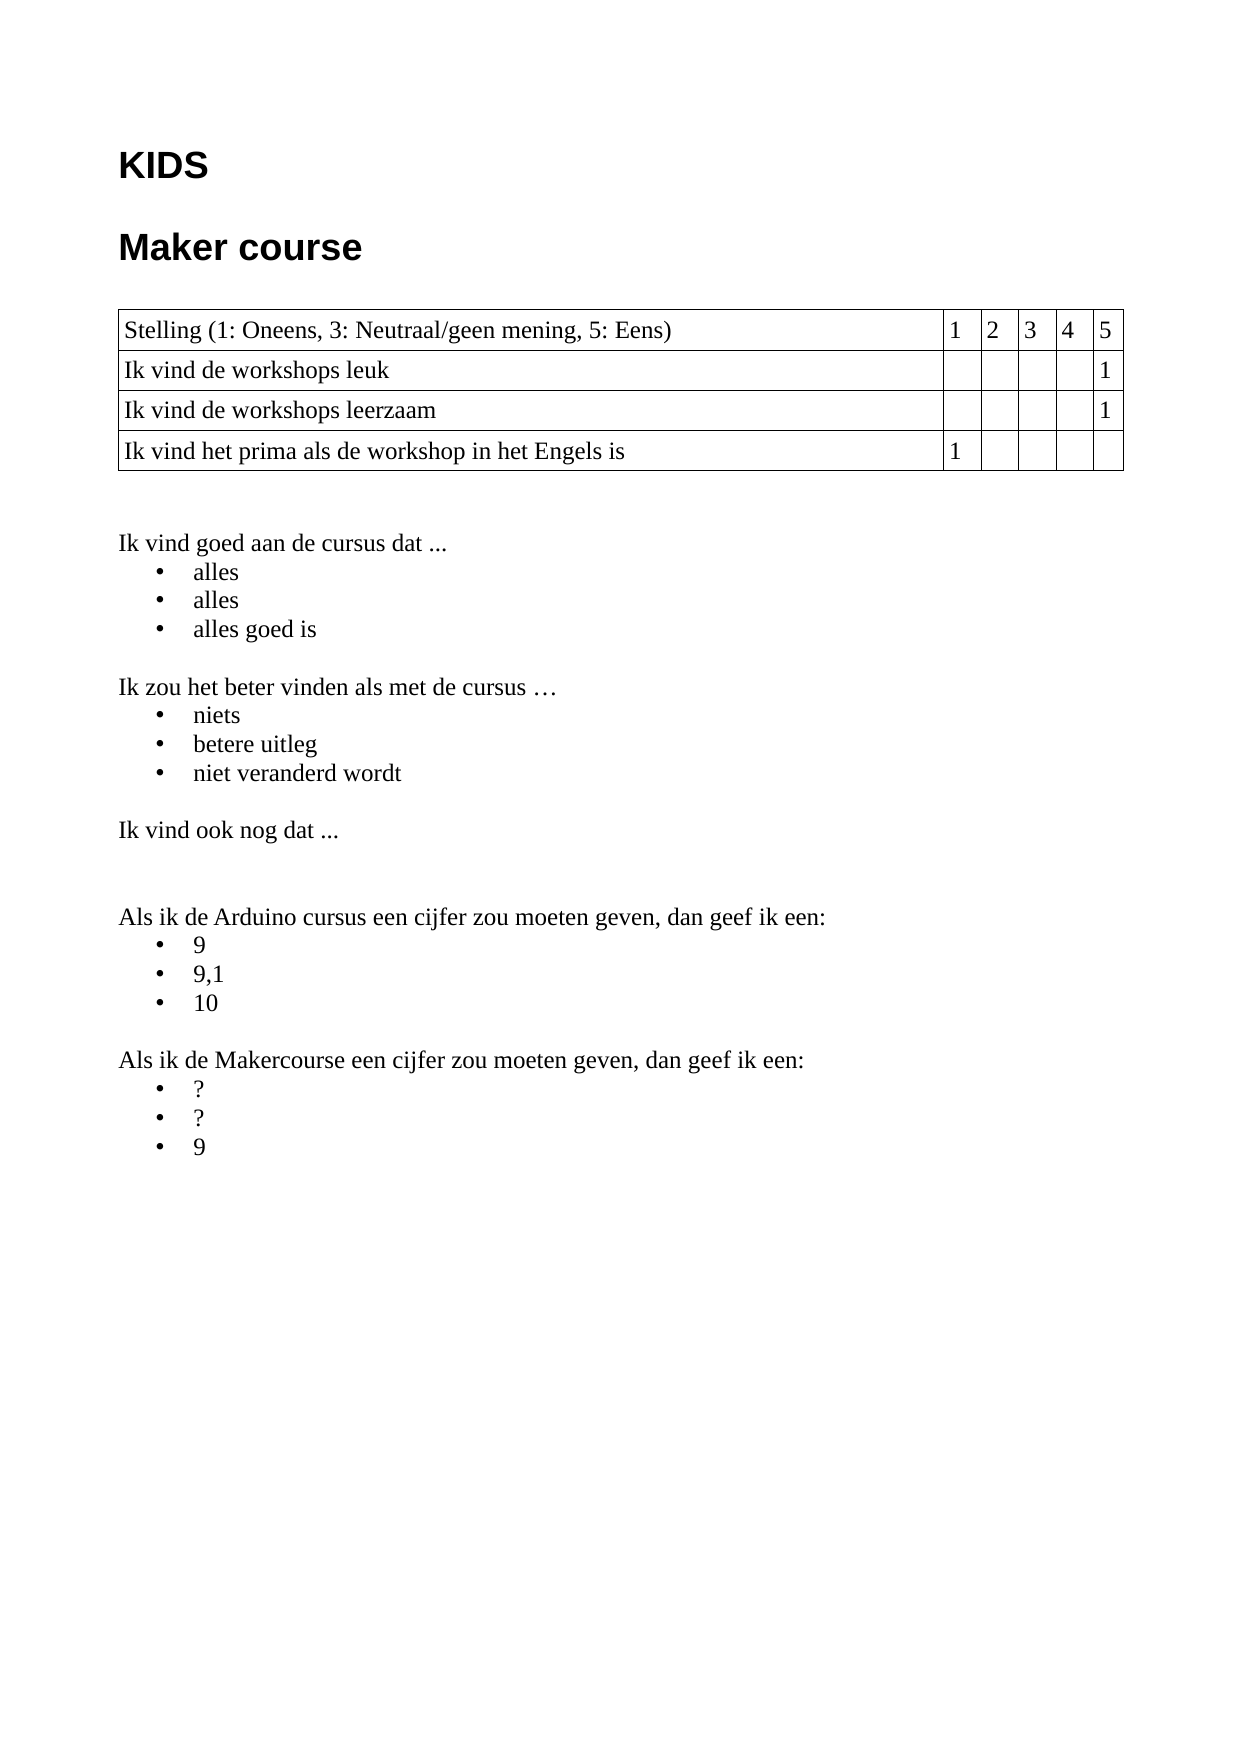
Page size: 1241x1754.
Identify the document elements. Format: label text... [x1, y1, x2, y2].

text Ik vind goed aan de cursus dat ... [118, 528, 1122, 557]
table_cell [1057, 391, 1093, 430]
text Als ik de Arduino cursus een cijfer zou moeten geven, dan geef ik een: [118, 902, 1122, 931]
table_cell [944, 351, 981, 390]
table_cell Ik vind het prima als de workshop in het Engels is [119, 431, 943, 470]
list alles [156, 557, 1122, 586]
list 10 [156, 988, 1122, 1017]
text Als ik de Makercourse een cijfer zou moeten geven, dan geef ik een: [118, 1046, 1122, 1074]
table_header 5 [1094, 310, 1123, 349]
table_cell [1019, 431, 1056, 470]
table_header 1 [944, 310, 981, 349]
table_cell 1 [944, 431, 981, 470]
table_cell [982, 351, 1018, 390]
table_cell [982, 431, 1018, 470]
text Ik zou het beter vinden als met de cursus … [118, 672, 1122, 701]
table_cell [1094, 431, 1123, 470]
list alles goed is [156, 614, 1122, 643]
table_header Stelling (1: Oneens, 3: Neutraal/geen mening, 5: Eens) [119, 310, 943, 349]
list 9,1 [156, 959, 1122, 988]
list ? [156, 1074, 1122, 1103]
list 9 [156, 1132, 1122, 1161]
text Ik vind ook nog dat ... [118, 816, 1122, 844]
table_cell [1057, 431, 1093, 470]
subtitle Maker course [118, 224, 1122, 268]
table_cell [982, 391, 1018, 430]
table_cell 1 [1094, 391, 1123, 430]
list alles [156, 586, 1122, 614]
table_cell Ik vind de workshops leerzaam [119, 391, 943, 430]
table_header 4 [1057, 310, 1093, 349]
list niets [156, 701, 1122, 729]
table_cell 1 [1094, 351, 1123, 390]
table_cell Ik vind de workshops leuk [119, 351, 943, 390]
table_cell [944, 391, 981, 430]
table_header 2 [982, 310, 1018, 349]
subtitle KIDS [118, 143, 1122, 187]
table_header 3 [1019, 310, 1056, 349]
table_cell [1019, 351, 1056, 390]
table_cell [1019, 391, 1056, 430]
list 9 [156, 931, 1122, 959]
list betere uitleg [156, 729, 1122, 758]
table_cell [1057, 351, 1093, 390]
list ? [156, 1103, 1122, 1132]
list niet veranderd wordt [156, 758, 1122, 787]
